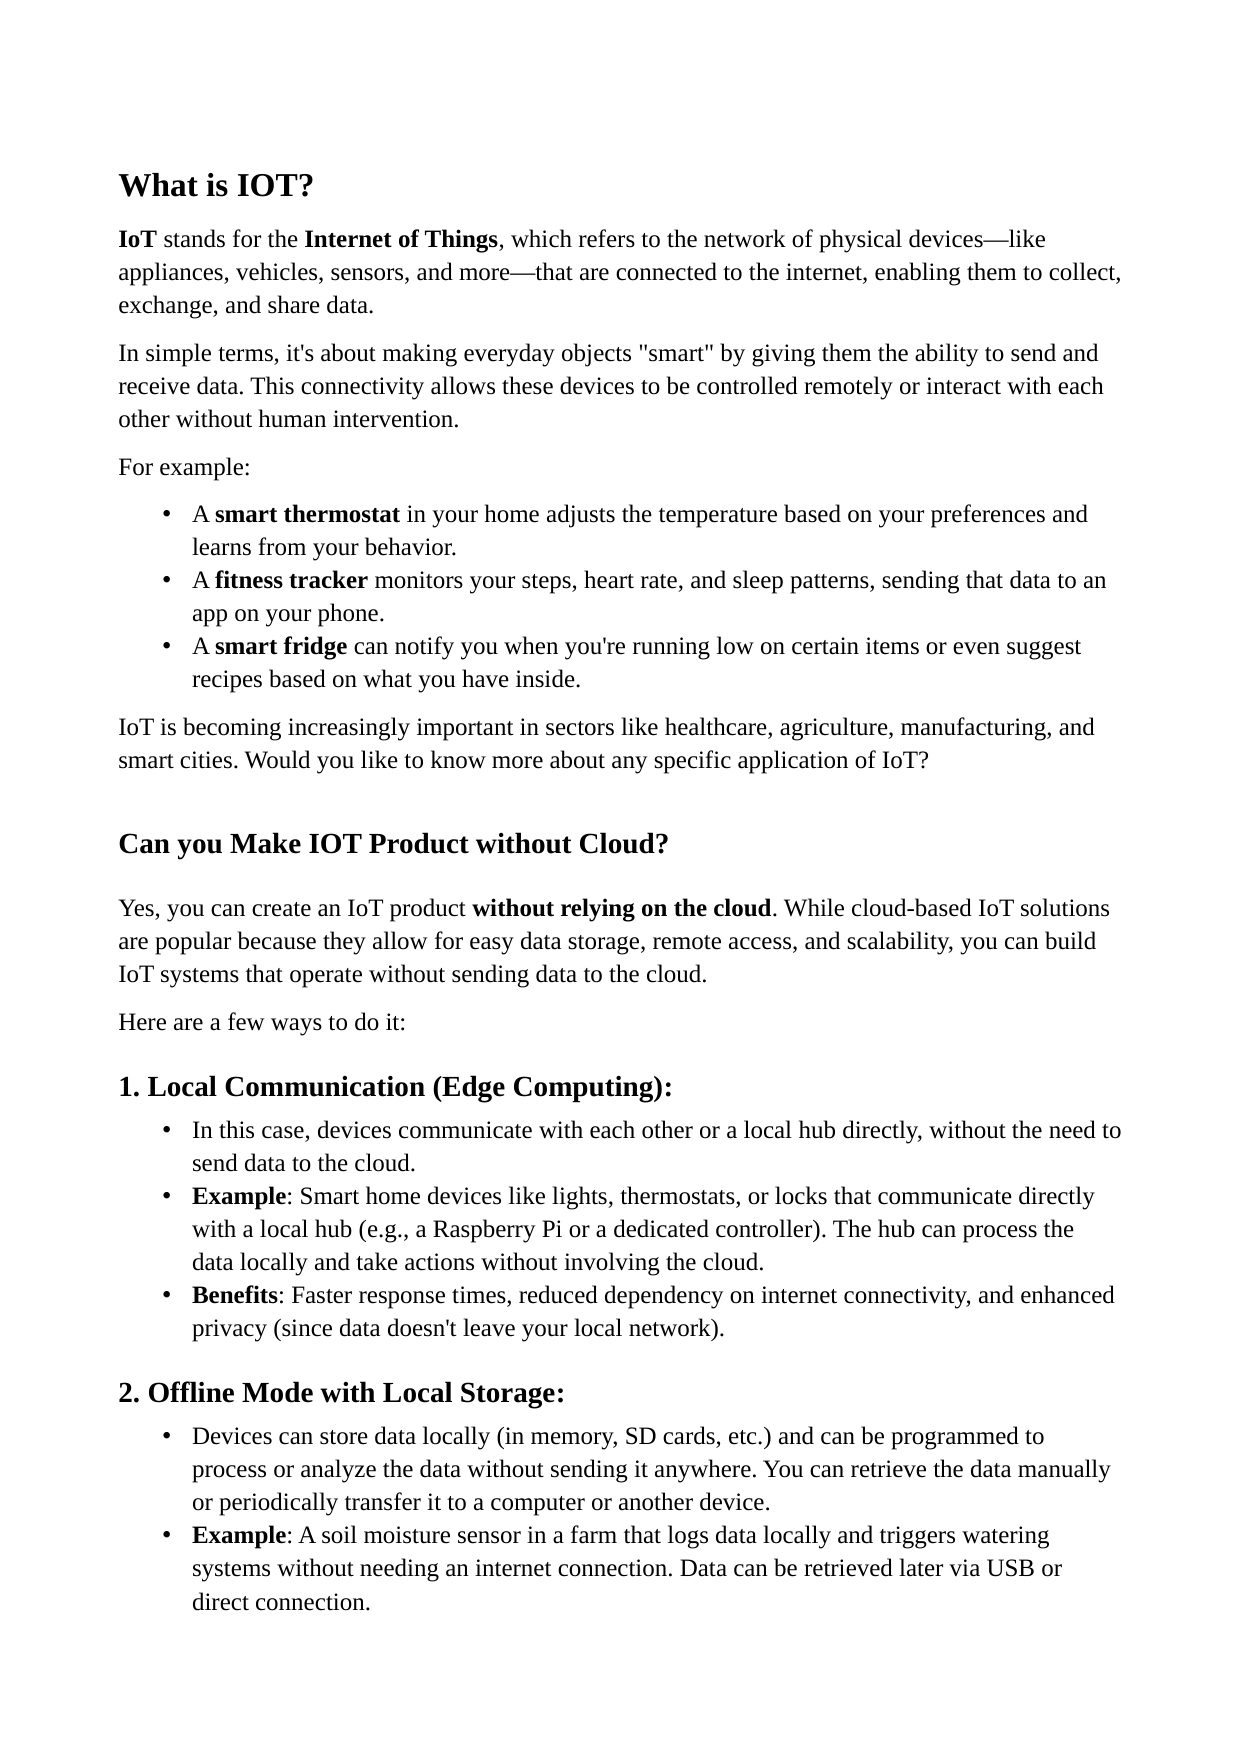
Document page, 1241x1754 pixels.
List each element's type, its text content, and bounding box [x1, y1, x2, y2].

text What is IOT? [118, 166, 1122, 204]
list Example: Smart home devices like lights, thermostats, or locks that communicate directly with a local hub (e.g., a Raspberry Pi or a dedicated controller). The hub can process the data locally and take actions without involving the cloud. [162, 1181, 1122, 1276]
subtitle 1. Local Communication (Edge Computing): [118, 1069, 1122, 1103]
list Devices can store data locally (in memory, SD cards, etc.) and can be programmed to process or analyze the data without sending it anywhere. You can retrieve the data manually or periodically transfer it to a computer or another device. [162, 1421, 1122, 1516]
list In this case, devices communicate with each other or a local hub directly, without the need to send data to the cloud. [162, 1115, 1122, 1177]
text Here are a few ways to do it: [118, 1007, 1122, 1036]
text IoT stands for the Internet of Things, which refers to the network of physical devices—like appliances, vehicles, sensors, and more—that are connected to the internet, enabling them to collect, exchange, and share data. [118, 224, 1122, 319]
text In simple terms, it's about making everyday objects "smart" by giving them the ability to send and receive data. This connectivity allows these devices to be controlled remotely or interact with each other without human intervention. [118, 338, 1122, 433]
text For example: [118, 452, 1122, 480]
text Can you Make IOT Product without Cloud? [118, 826, 1122, 860]
list A smart thermostat in your home adjusts the temperature based on your preferences and learns from your behavior. [162, 499, 1122, 561]
text IoT is becoming increasingly important in sectors like healthcare, agriculture, manufacturing, and smart cities. Would you like to know more about any specific application of IoT? [118, 712, 1122, 774]
list Benefits: Faster response times, reduced dependency on internet connectivity, and enhanced privacy (since data doesn't leave your local network). [162, 1280, 1122, 1342]
subtitle 2. Offline Mode with Local Storage: [118, 1375, 1122, 1409]
list Example: A soil moisture sensor in a farm that logs data locally and triggers watering systems without needing an internet connection. Data can be retrieved later via USB or direct connection. [162, 1521, 1122, 1615]
list A smart fridge can notify you when you're running low on certain items or even suggest recipes based on what you have inside. [162, 631, 1122, 693]
text Yes, you can create an IoT product without relying on the cloud. While cloud-based IoT solutions are popular because they allow for easy data storage, remote access, and scalability, you can build IoT systems that operate without sending data to the cloud. [118, 893, 1122, 988]
list A fitness tracker monitors your steps, heart rate, and sleep patterns, sending that data to an app on your phone. [162, 565, 1122, 627]
